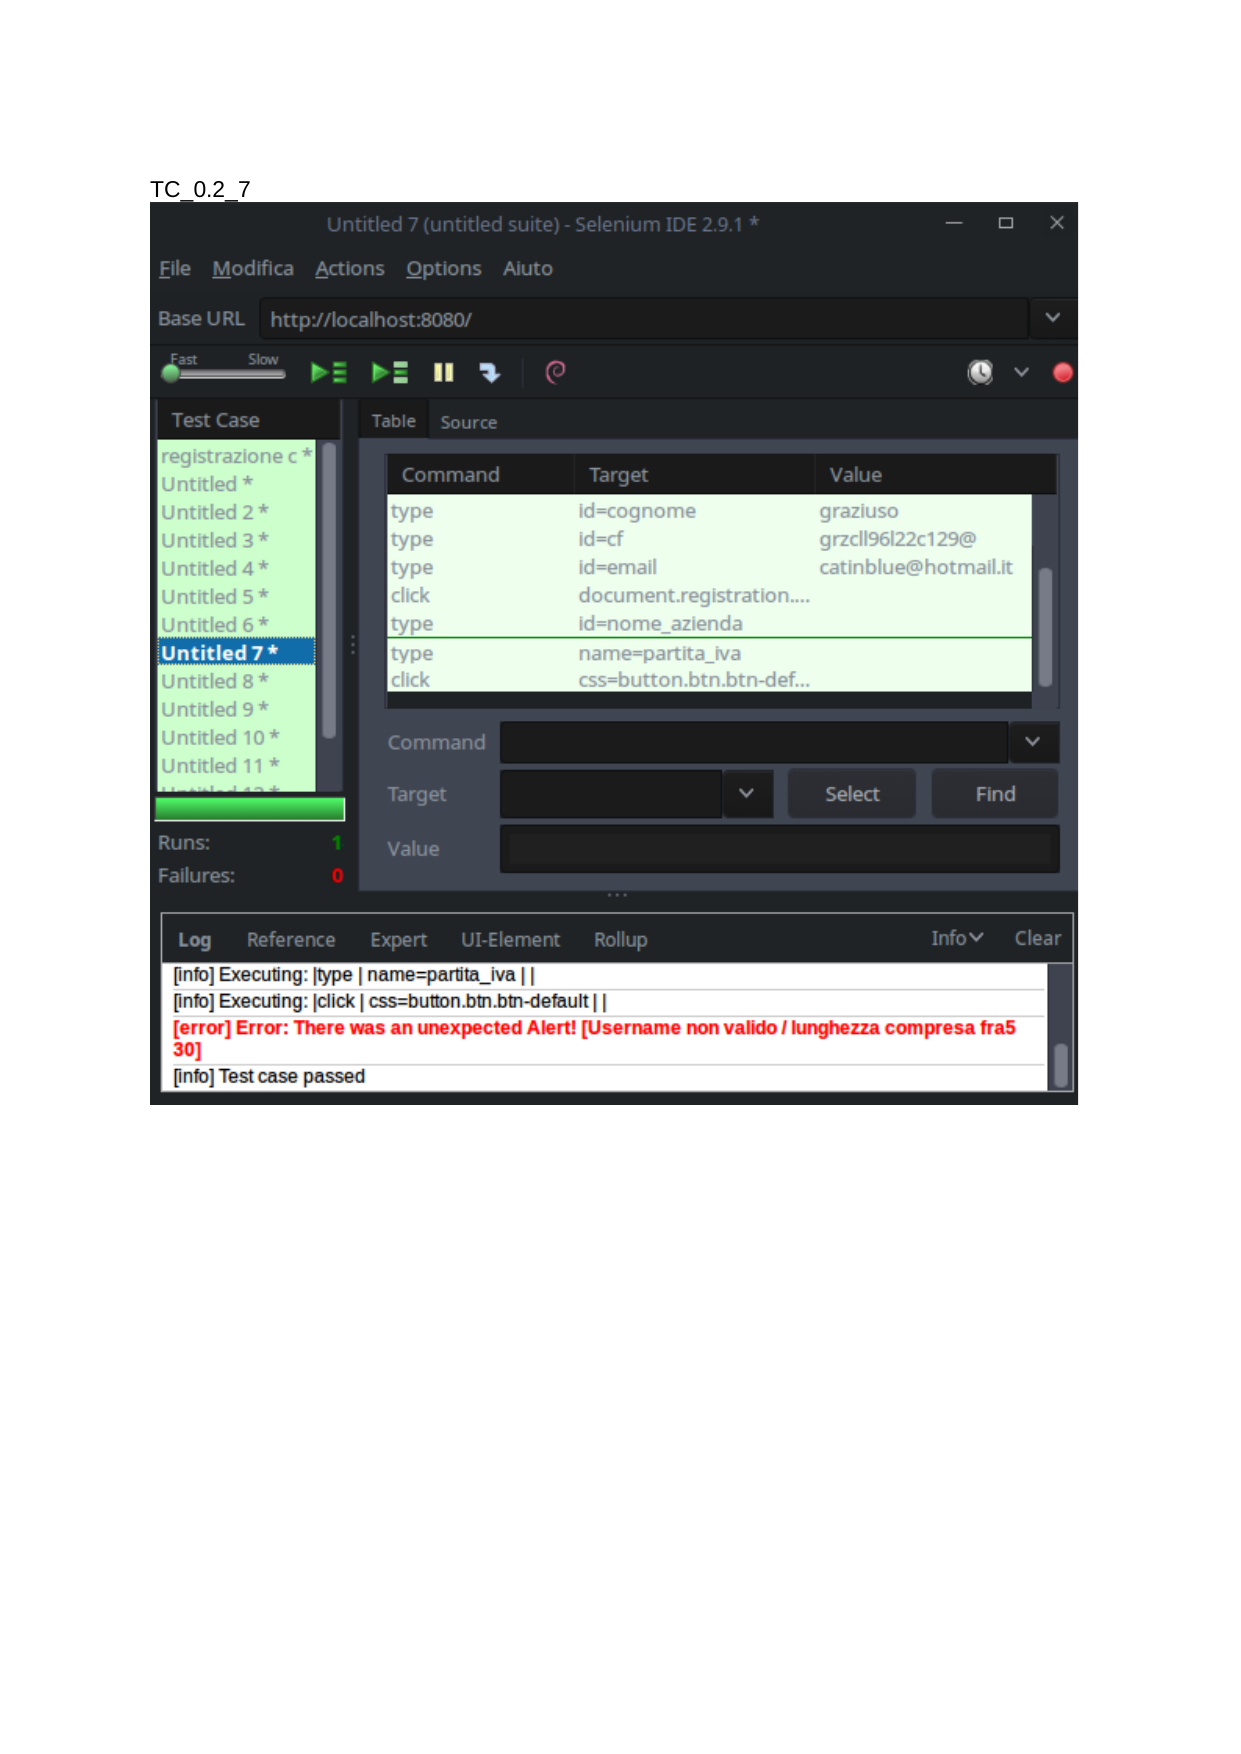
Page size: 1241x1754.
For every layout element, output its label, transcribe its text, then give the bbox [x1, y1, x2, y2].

text TC_0.2_7 [150, 176, 1090, 203]
picture [150, 202, 1079, 1105]
